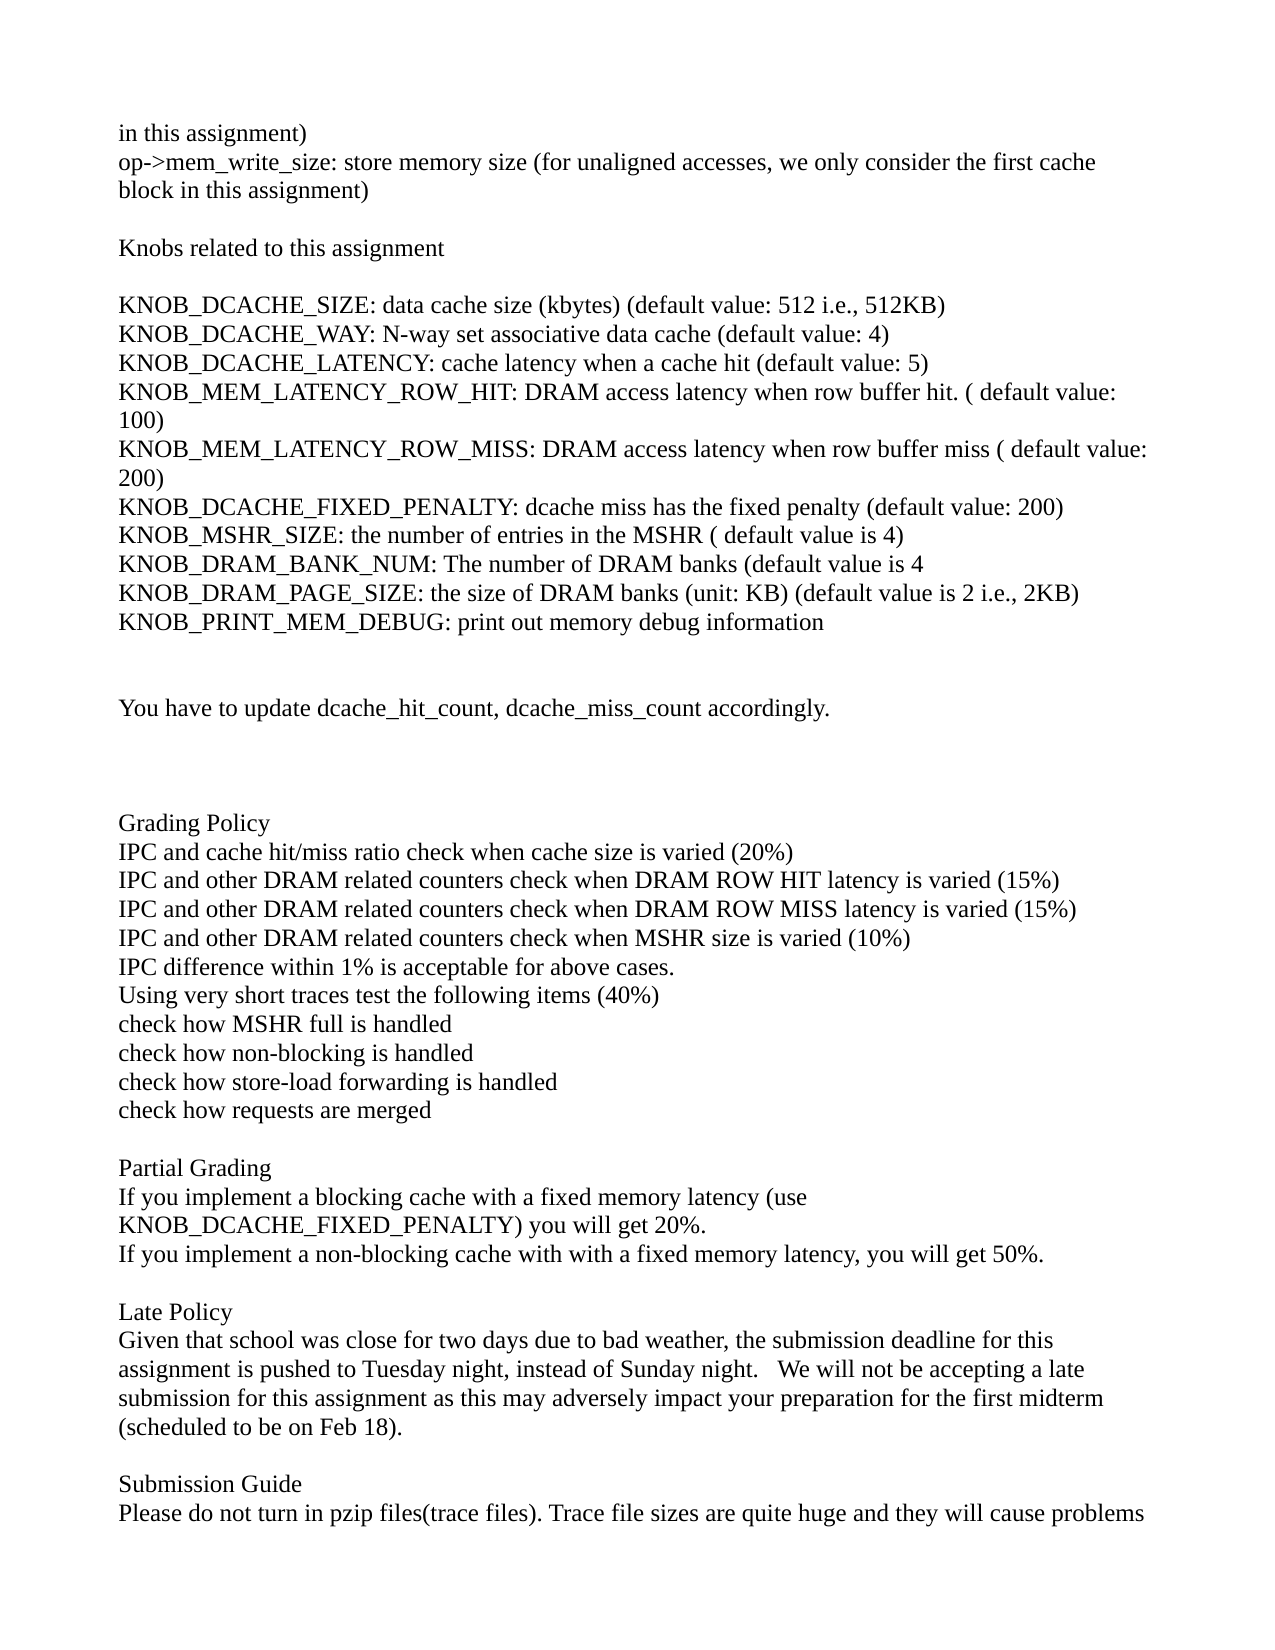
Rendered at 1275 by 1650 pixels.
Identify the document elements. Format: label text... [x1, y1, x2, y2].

text KNOB_DCACHE_SIZE: data cache size (kbytes) (default value: 512 i.e., 512KB) [118, 291, 1157, 319]
text Partial Grading [118, 1153, 1157, 1182]
text IPC difference within 1% is acceptable for above cases. [118, 952, 1157, 981]
text Late Policy [118, 1297, 1157, 1326]
text Knobs related to this assignment [118, 233, 1157, 262]
text check how non-blocking is handled [118, 1038, 1157, 1067]
text check how MSHR full is handled [118, 1009, 1157, 1038]
text Given that school was close for two days due to bad weather, the submission deadline for this assignment is pushed to Tuesday night, instead of Sunday night. We will not be accepting a late submission for this assignment as this may adversely impact your preparation for the first midterm (scheduled to be on Feb 18). [118, 1326, 1157, 1441]
text Please do not turn in pzip files(trace files). Trace file sizes are quite huge and they will cause problems [118, 1498, 1157, 1527]
text KNOB_MEM_LATENCY_ROW_HIT: DRAM access latency when row buffer hit. ( default value: 100) [118, 377, 1157, 434]
text KNOB_DRAM_PAGE_SIZE: the size of DRAM banks (unit: KB) (default value is 2 i.e., 2KB) [118, 578, 1157, 607]
text IPC and other DRAM related counters check when DRAM ROW HIT latency is varied (15%) [118, 866, 1157, 894]
text KNOB_DCACHE_WAY: N-way set associative data cache (default value: 4) [118, 319, 1157, 348]
text op->mem_write_size: store memory size (for unaligned accesses, we only consider the first cache block in this assignment) [118, 147, 1157, 204]
text If you implement a blocking cache with a fixed memory latency (use KNOB_DCACHE_FIXED_PENALTY) you will get 20%. [118, 1182, 1157, 1239]
text check how store-load forwarding is handled [118, 1067, 1157, 1096]
text KNOB_PRINT_MEM_DEBUG: print out memory debug information [118, 607, 1157, 636]
text If you implement a non-blocking cache with with a fixed memory latency, you will get 50%. [118, 1239, 1157, 1268]
text KNOB_MSHR_SIZE: the number of entries in the MSHR ( default value is 4) [118, 521, 1157, 549]
text You have to update dcache_hit_count, dcache_miss_count accordingly. [118, 693, 1157, 722]
text check how requests are merged [118, 1096, 1157, 1124]
text KNOB_DCACHE_FIXED_PENALTY: dcache miss has the fixed penalty (default value: 200) [118, 492, 1157, 521]
text Using very short traces test the following items (40%) [118, 981, 1157, 1009]
text in this assignment) [118, 118, 1157, 147]
text KNOB_MEM_LATENCY_ROW_MISS: DRAM access latency when row buffer miss ( default value: 200) [118, 434, 1157, 492]
text Submission Guide [118, 1469, 1157, 1498]
text IPC and other DRAM related counters check when MSHR size is varied (10%) [118, 923, 1157, 952]
text IPC and other DRAM related counters check when DRAM ROW MISS latency is varied (15%) [118, 894, 1157, 923]
text KNOB_DRAM_BANK_NUM: The number of DRAM banks (default value is 4 [118, 549, 1157, 578]
text KNOB_DCACHE_LATENCY: cache latency when a cache hit (default value: 5) [118, 348, 1157, 377]
text IPC and cache hit/miss ratio check when cache size is varied (20%) [118, 837, 1157, 866]
text Grading Policy [118, 808, 1157, 837]
